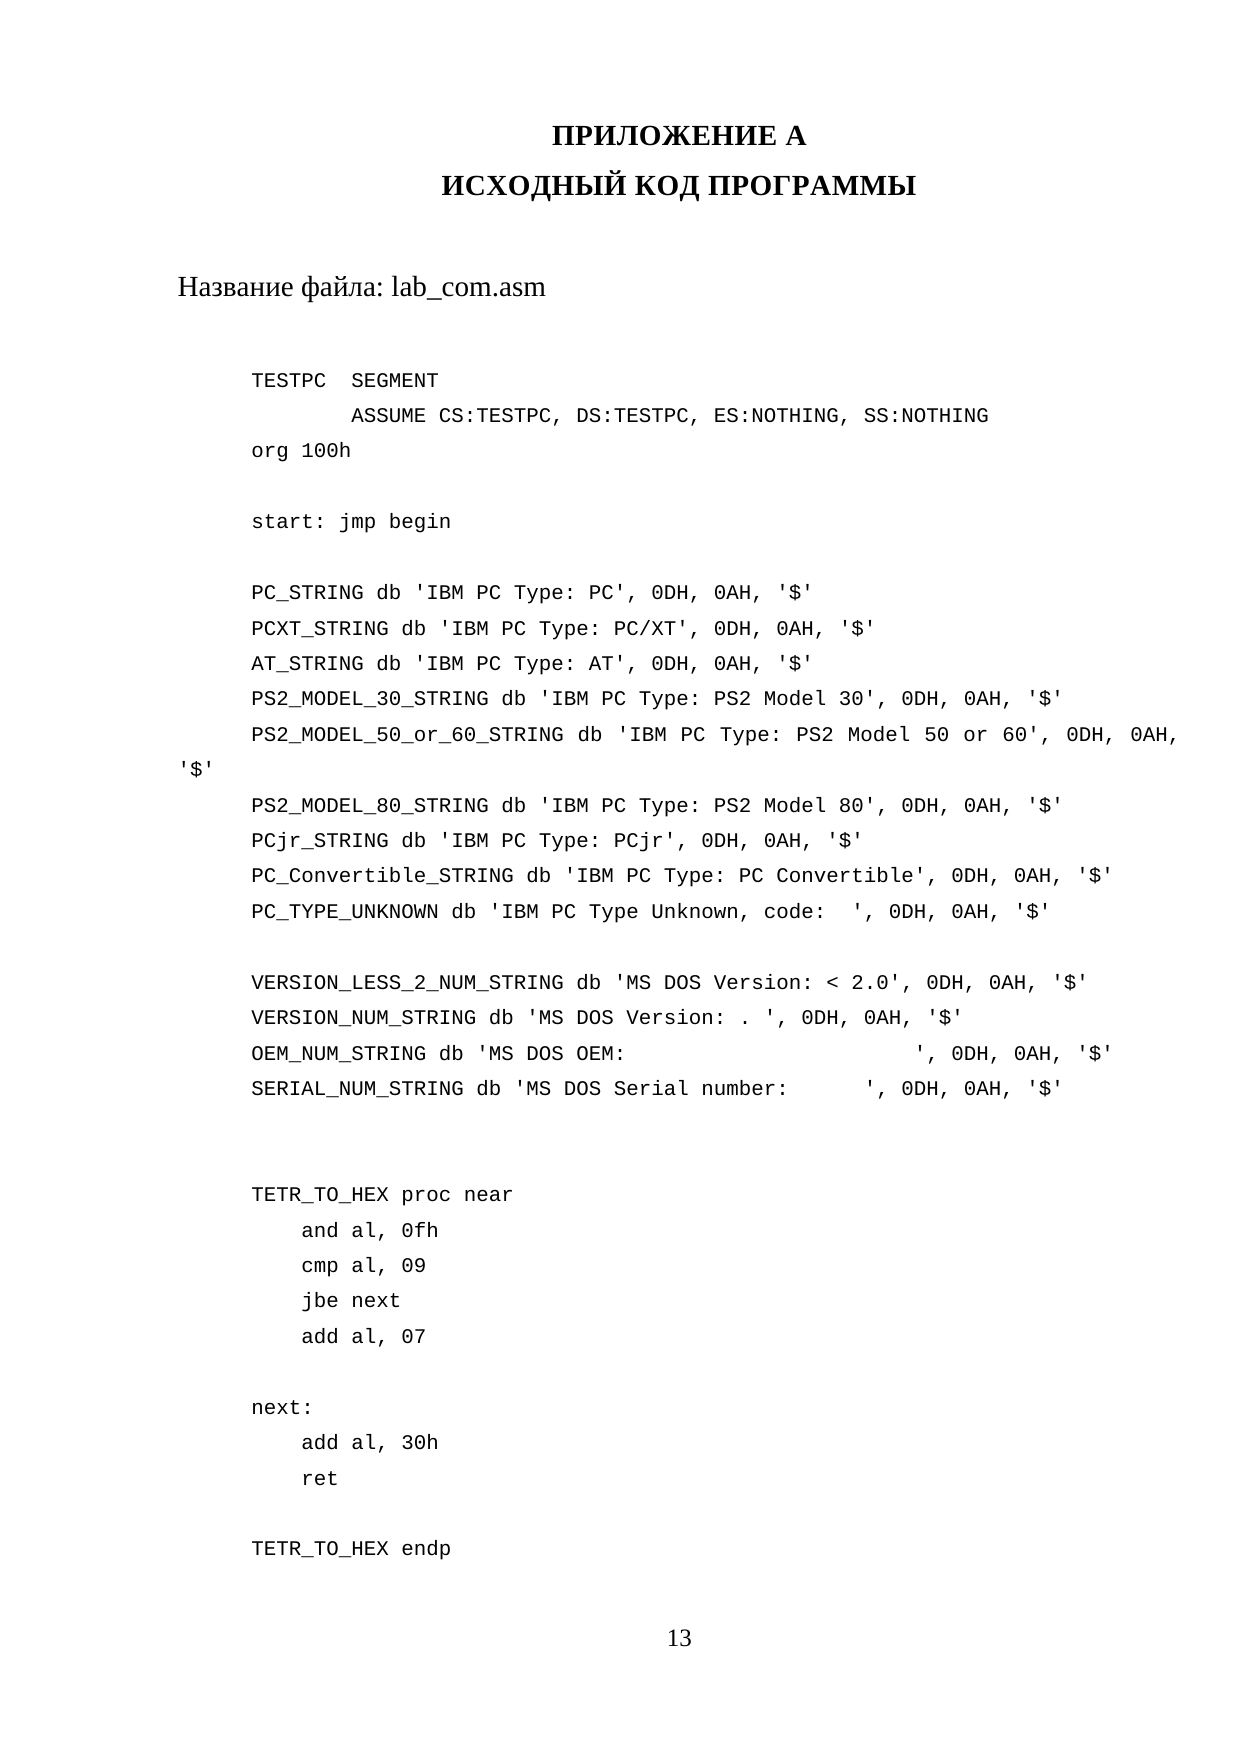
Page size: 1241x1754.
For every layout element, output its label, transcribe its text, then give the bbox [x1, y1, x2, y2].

text add al, 07 [177, 1326, 1181, 1349]
text PC_STRING db 'IBM PC Type: PC', 0DH, 0AH, '$' [177, 582, 1181, 606]
text PCjr_STRING db 'IBM PC Type: PCjr', 0DH, 0AH, '$' [177, 830, 1181, 854]
text SERIAL_NUM_STRING db 'MS DOS Serial number: ', 0DH, 0AH, '$' [177, 1078, 1181, 1102]
text and al, 0fh [177, 1220, 1181, 1243]
text start: jmp begin [177, 511, 1181, 535]
text Название файла: lab_com.asm [177, 269, 1181, 303]
text cmp al, 09 [177, 1255, 1181, 1279]
text VERSION_NUM_STRING db 'MS DOS Version: . ', 0DH, 0AH, '$' [177, 1007, 1181, 1031]
text ИСХОДНЫЙ КОД ПРОГРАММЫ [177, 168, 1181, 202]
text ASSUME CS:TESTPC, DS:TESTPC, ES:NOTHING, SS:NOTHING [177, 405, 1181, 429]
text next: [177, 1397, 1181, 1420]
text AT_STRING db 'IBM PC Type: AT', 0DH, 0AH, '$' [177, 653, 1181, 677]
text PCXT_STRING db 'IBM PC Type: PC/XT', 0DH, 0AH, '$' [177, 618, 1181, 641]
text TETR_TO_HEX proc near [177, 1184, 1181, 1208]
text PC_Convertible_STRING db 'IBM PC Type: PC Convertible', 0DH, 0AH, '$' [177, 866, 1181, 889]
text PC_TYPE_UNKNOWN db 'IBM PC Type Unknown, code: ', 0DH, 0AH, '$' [177, 901, 1181, 924]
text org 100h [177, 441, 1181, 464]
text ret [177, 1468, 1181, 1491]
text PS2_MODEL_80_STRING db 'IBM PC Type: PS2 Model 80', 0DH, 0AH, '$' [177, 795, 1181, 818]
text PS2_MODEL_50_or_60_STRING db 'IBM PC Type: PS2 Model 50 or 60', 0DH, 0AH, '$' [177, 724, 1181, 783]
text TESTPC SEGMENT [177, 370, 1181, 393]
text VERSION_LESS_2_NUM_STRING db 'MS DOS Version: < 2.0', 0DH, 0AH, '$' [177, 972, 1181, 995]
text PS2_MODEL_30_STRING db 'IBM PC Type: PS2 Model 30', 0DH, 0AH, '$' [177, 688, 1181, 712]
text jbe next [177, 1291, 1181, 1314]
text OEM_NUM_STRING db 'MS DOS OEM: ', 0DH, 0AH, '$' [177, 1043, 1181, 1066]
text add al, 30h [177, 1432, 1181, 1456]
text TETR_TO_HEX endp [177, 1538, 1181, 1562]
text ПРИЛОЖЕНИЕ А [177, 118, 1181, 152]
